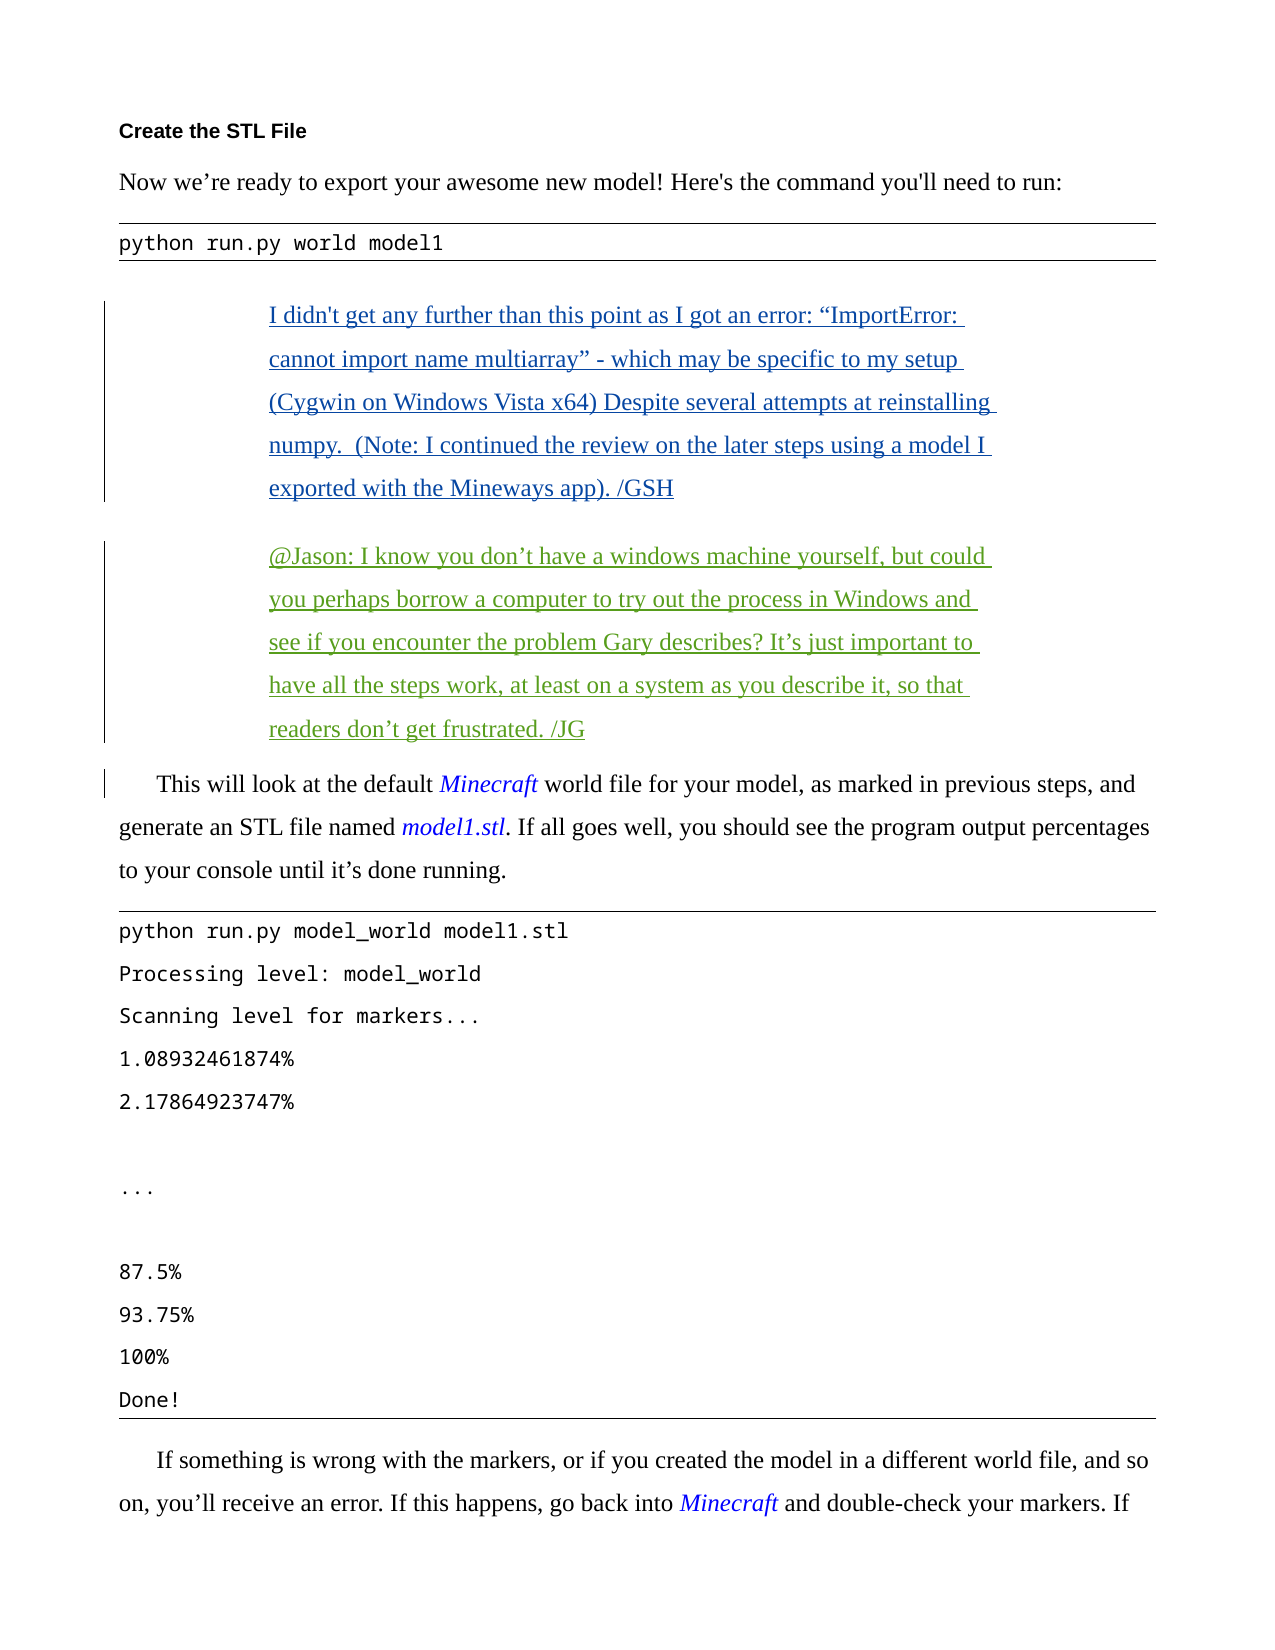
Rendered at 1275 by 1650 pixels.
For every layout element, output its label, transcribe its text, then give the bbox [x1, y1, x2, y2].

text Processing level: model_world [118, 959, 1156, 987]
text I didn't get any further than this point as I got an error: “ImportError: cannot import name multiarray” - which may be specific to my setup (Cygwin on Windows Vista x64) Despite several attempts at reinstalling numpy. (Note: I continued the review on the later steps using a model I exported with the Mineways app). /GSH [268, 301, 1006, 502]
text ... [118, 1172, 1156, 1201]
text This will look at the default Minecraft world file for your model, as marked in previous steps, and generate an STL file named model1.stl. If all goes well, you should see the program output percentages to your console until it’s done running. [118, 769, 1156, 884]
text If something is wrong with the markers, or if you created the model in a different world file, and so on, you’ll receive an error. If this happens, go back into Minecraft and double-check your markers. If [118, 1445, 1156, 1517]
text 100% [118, 1342, 1156, 1371]
text python run.py world model1 [118, 224, 1156, 261]
text python run.py model_world model1.stl [118, 912, 1156, 945]
text 1.08932461874% [118, 1044, 1156, 1073]
text Done! [118, 1385, 1156, 1419]
text 93.75% [118, 1300, 1156, 1328]
text Create the STL File [118, 118, 1156, 142]
text Scanning level for markers... [118, 1002, 1156, 1030]
text Now we’re ready to export your awesome new model! Here's the command you'll need to run: [118, 167, 1156, 196]
text 87.5% [118, 1257, 1156, 1286]
text 2.17864923747% [118, 1087, 1156, 1115]
text @Jason: I know you don’t have a windows machine yourself, but could you perhaps borrow a computer to try out the process in Windows and see if you encounter the problem Gary describes? It’s just important to have all the steps work, at least on a system as you describe it, so that readers don’t get frustrated. /JG [268, 541, 1006, 742]
